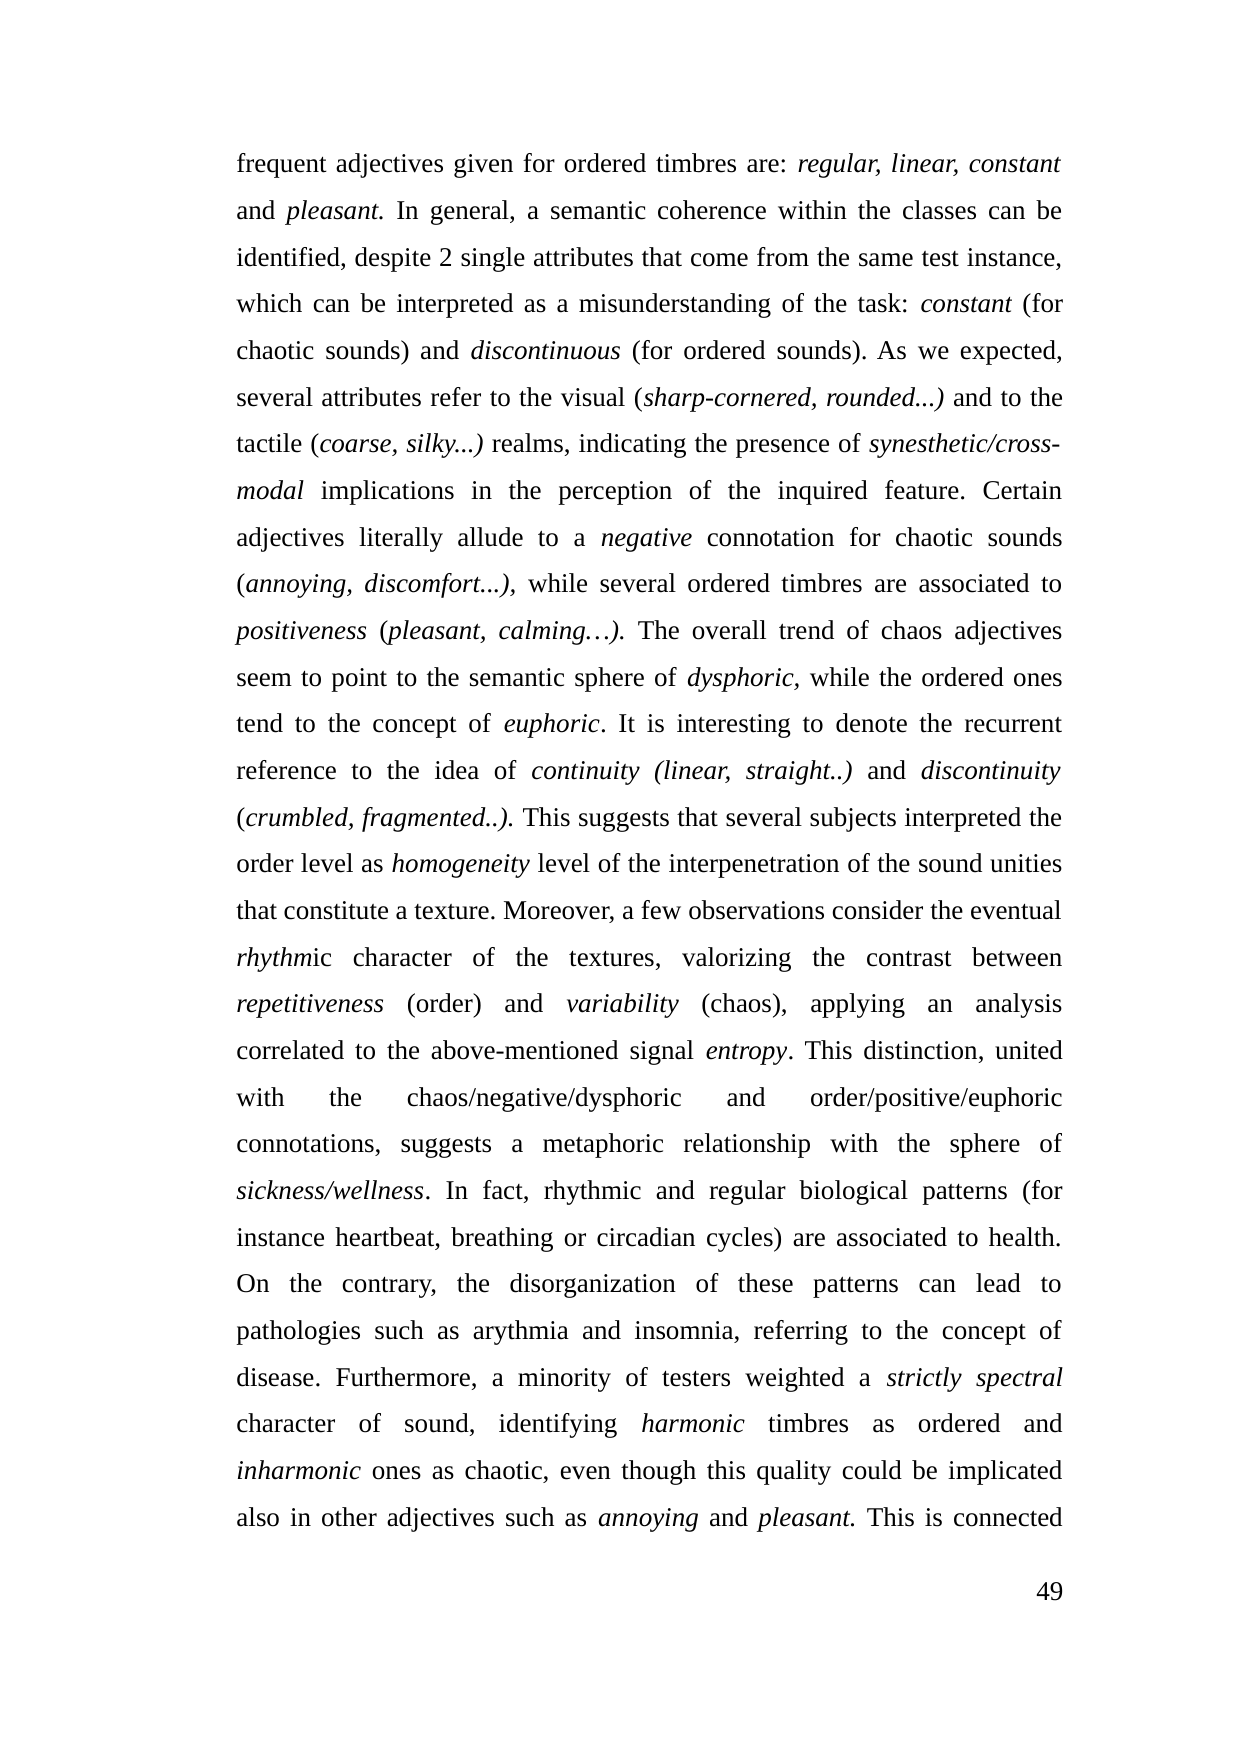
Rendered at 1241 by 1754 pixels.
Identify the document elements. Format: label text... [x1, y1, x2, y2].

text frequent adjectives given for ordered timbres are: regular, linear, constant and pleasant. In general, a semantic coherence within the classes can be identified, despite 2 single attributes that come from the same test instance, which can be interpreted as a misunderstanding of the task: constant (for chaotic sounds) and discontinuous (for ordered sounds). As we expected, several attributes refer to the visual (sharp-cornered, rounded...) and to the tactile (coarse, silky...) realms, indicating the presence of synesthetic/cross-modal implications in the perception of the inquired feature. Certain adjectives literally allude to a negative connotation for chaotic sounds (annoying, discomfort...), while several ordered timbres are associated to positiveness (pleasant, calming…). The overall trend of chaos adjectives seem to point to the semantic sphere of dysphoric, while the ordered ones tend to the concept of euphoric. It is interesting to denote the recurrent reference to the idea of continuity (linear, straight..) and discontinuity (crumbled, fragmented..). This suggests that several subjects interpreted the order level as homogeneity level of the interpenetration of the sound unities that constitute a texture. Moreover, a few observations consider the eventual rhythmic character of the textures, valorizing the contrast between repetitiveness (order) and variability (chaos), applying an analysis correlated to the above-mentioned signal entropy. This distinction, united with the chaos/negative/dysphoric and order/positive/euphoric connotations, suggests a metaphoric relationship with the sphere of sickness/wellness. In fact, rhythmic and regular biological patterns (for instance heartbeat, breathing or circadian cycles) are associated to health. On the contrary, the disorganization of these patterns can lead to pathologies such as arythmia and insomnia, referring to the concept of disease. Furthermore, a minority of testers weighted a strictly spectral character of sound, identifying harmonic timbres as ordered and inharmonic ones as chaotic, even though this quality could be implicated also in other adjectives such as annoying and pleasant. This is connected [236, 148, 1063, 1532]
